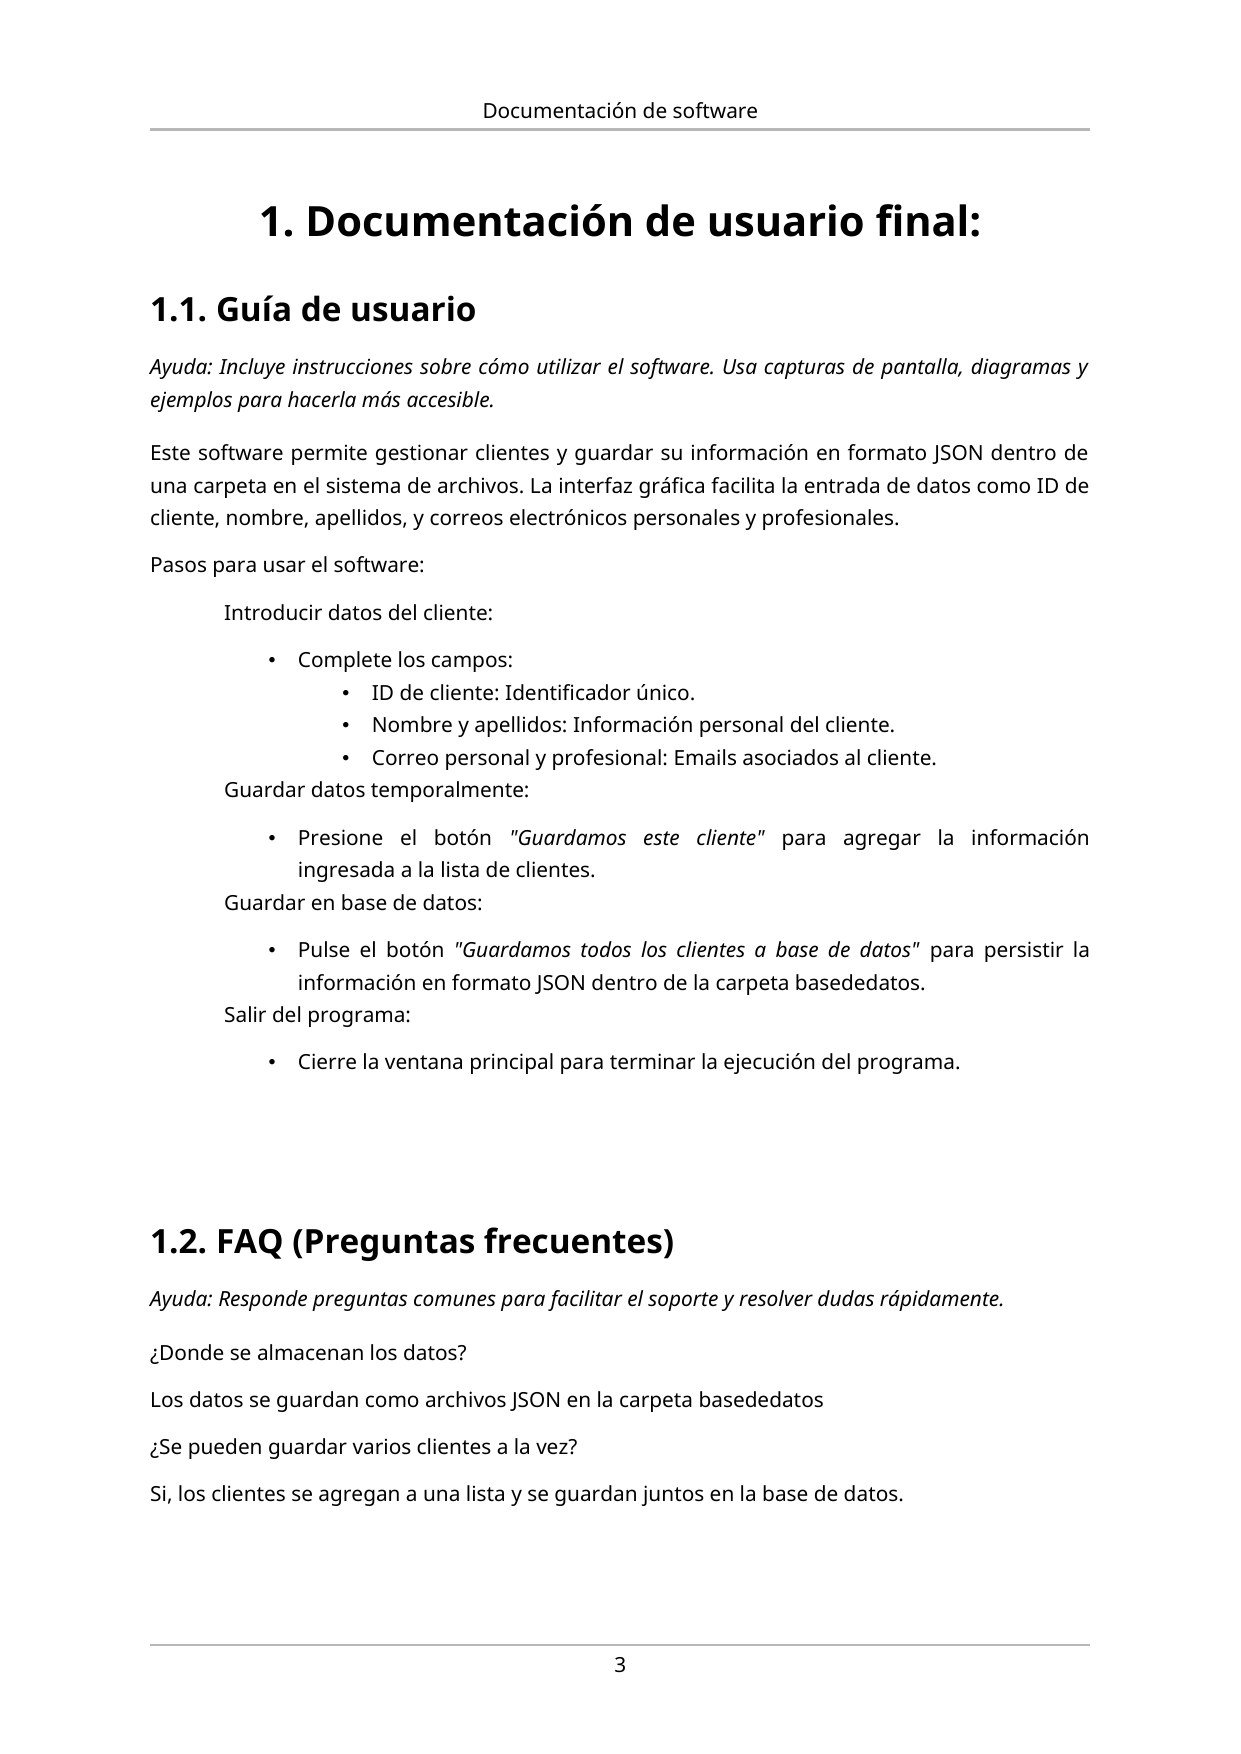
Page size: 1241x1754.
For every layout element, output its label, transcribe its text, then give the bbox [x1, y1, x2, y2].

list Presione el botón "Guardamos este cliente" para agregar la información ingresada a la lista de clientes. [268, 823, 1090, 884]
list Correo personal y profesional: Emails asociados al cliente. [342, 743, 1090, 771]
list Complete los campos: [268, 645, 1090, 673]
list Nombre y apellidos: Información personal del cliente. [342, 710, 1090, 739]
text Este software permite gestionar clientes y guardar su información en formato JSON dentro de una carpeta en el sistema de archivos. La interfaz gráfica facilita la entrada de datos como ID de cliente, nombre, apellidos, y correos electrónicos personales y profesionales. [150, 438, 1090, 532]
list Pulse el botón "Guardamos todos los clientes a base de datos" para persistir la información en formato JSON dentro de la carpeta basededatos. [268, 935, 1090, 996]
list Guardar datos temporalmente: [194, 775, 1090, 804]
text Ayuda: Responde preguntas comunes para facilitar el soporte y resolver dudas rápidamente. [150, 1284, 1090, 1313]
text Si, los clientes se agregan a una lista y se guardan juntos en la base de datos. [150, 1479, 1090, 1508]
text Pasos para usar el software: [150, 551, 1090, 579]
list ID de cliente: Identificador único. [342, 678, 1090, 706]
text ¿Se pueden guardar varios clientes a la vez? [150, 1432, 1090, 1461]
subtitle 1. Documentación de usuario final: [150, 192, 1090, 248]
text Los datos se guardan como archivos JSON en la carpeta basededatos [150, 1385, 1090, 1413]
text Ayuda: Incluye instrucciones sobre cómo utilizar el software. Usa capturas de pantalla, diagramas y ejemplos para hacerla más accesible. [150, 352, 1090, 413]
text ¿Donde se almacenan los datos? [150, 1338, 1090, 1366]
list Cierre la ventana principal para terminar la ejecución del programa. [268, 1047, 1090, 1076]
list Salir del programa: [194, 1000, 1090, 1029]
subtitle 1.1. Guía de usuario [150, 286, 1090, 331]
subtitle 1.2. FAQ (Preguntas frecuentes) [150, 1218, 1090, 1263]
list Guardar en base de datos: [194, 888, 1090, 916]
list Introducir datos del cliente: [194, 598, 1090, 626]
